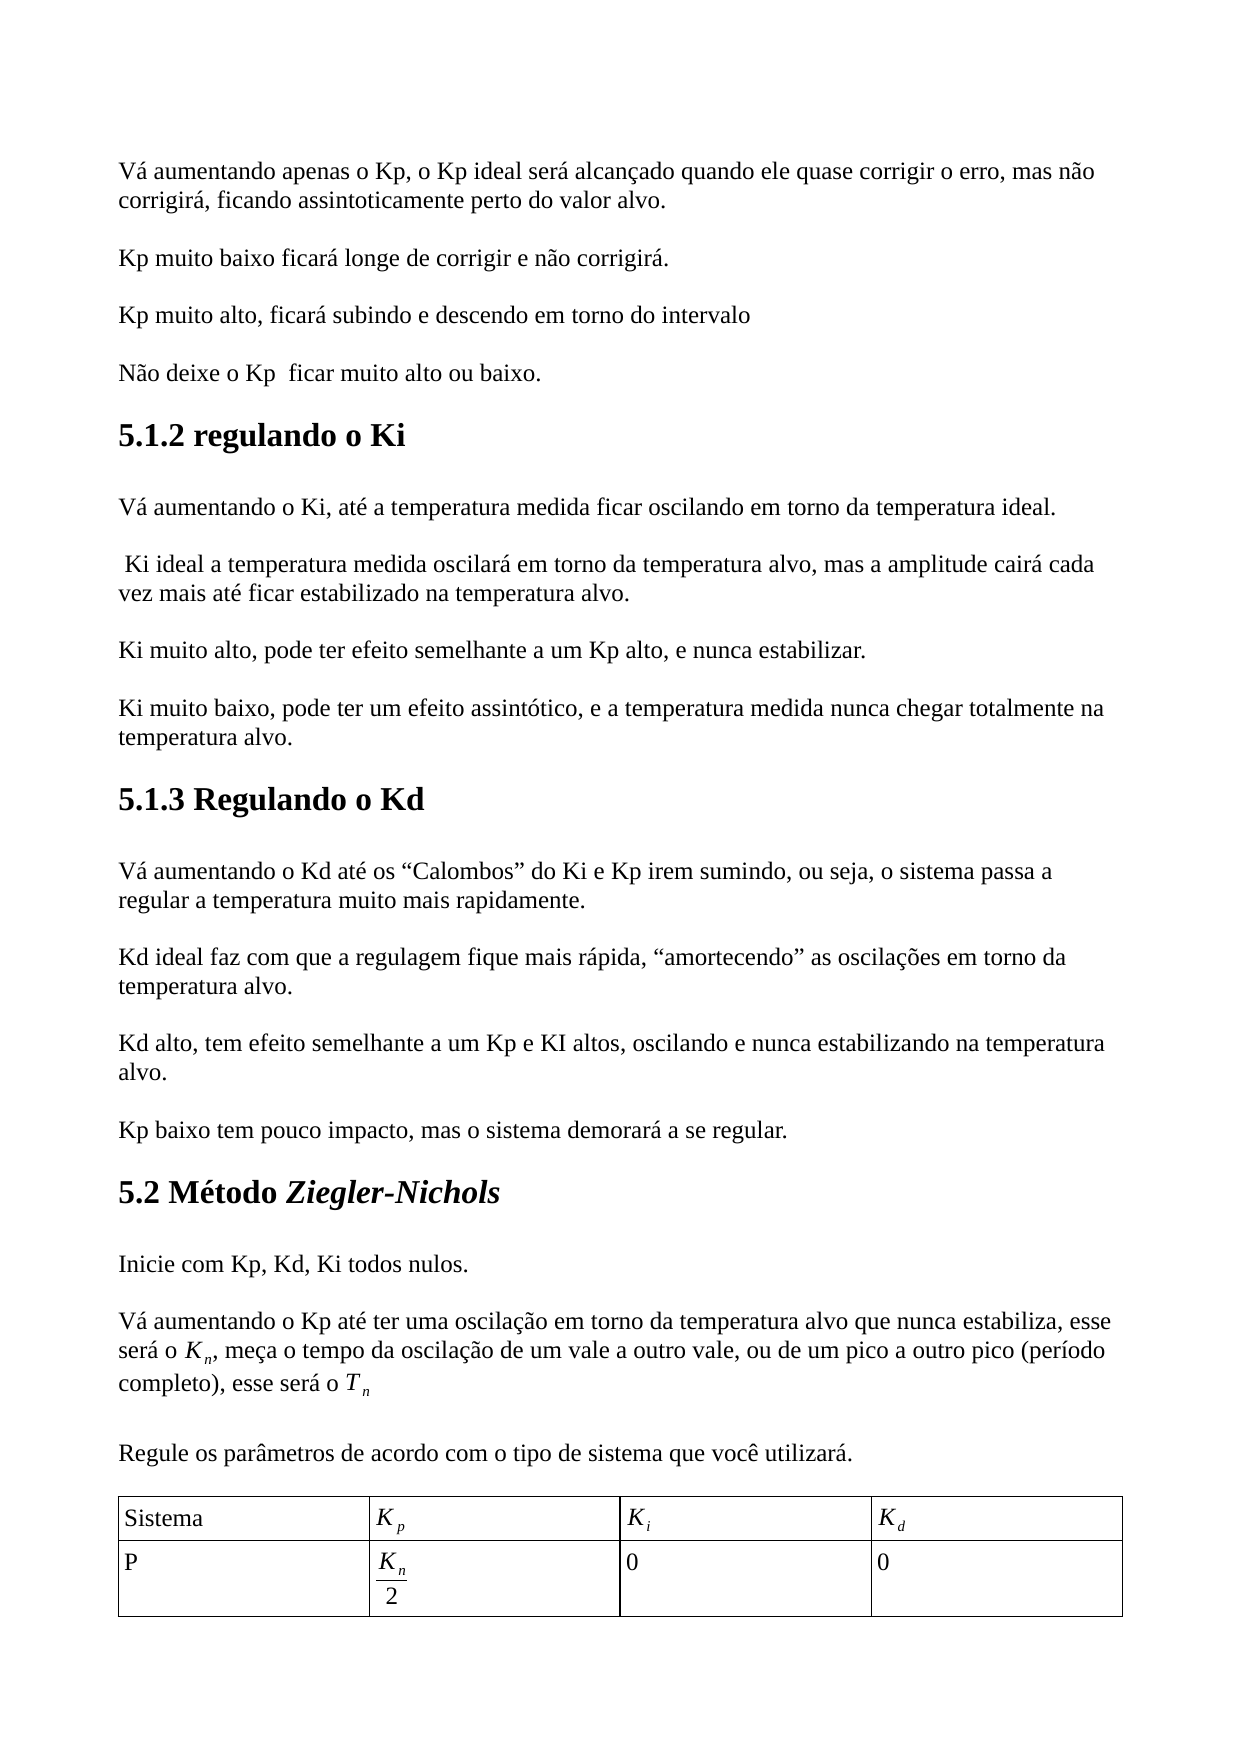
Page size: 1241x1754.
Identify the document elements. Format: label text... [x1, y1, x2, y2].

text Vá aumentando apenas o Kp, o Kp ideal será alcançado quando ele quase corrigir o erro, mas não corrigirá, ficando assintoticamente perto do valor alvo. [118, 156, 1122, 214]
table_cell 0 [872, 1541, 1122, 1616]
text Vá aumentando o Kp até ter uma oscilação em torno da temperatura alvo que nunca estabiliza, esse será o , meça o tempo da oscilação de um vale a outro vale, ou de um pico a outro pico (período completo), esse será o [118, 1306, 1122, 1400]
text Não deixe o Kp ficar muito alto ou baixo. [118, 358, 1122, 386]
text Inicie com Kp, Kd, Ki todos nulos. [118, 1249, 1122, 1278]
text Regule os parâmetros de acordo com o tipo de sistema que você utilizará. [118, 1438, 1122, 1467]
text Kd ideal faz com que a regulagem fique mais rápida, “amortecendo” as oscilações em torno da temperatura alvo. [118, 942, 1122, 1000]
text Kd alto, tem efeito semelhante a um Kp e KI altos, oscilando e nunca estabilizando na temperatura alvo. [118, 1028, 1122, 1086]
text Kp baixo tem pouco impacto, mas o sistema demorará a se regular. [118, 1115, 1122, 1143]
text Vá aumentando o Kd até os “Calombos” do Ki e Kp irem sumindo, ou seja, o sistema passa a regular a temperatura muito mais rapidamente. [118, 856, 1122, 913]
text 5.2 Método Ziegler-Nichols [118, 1172, 1122, 1211]
table_header Sistema [119, 1497, 369, 1540]
text Kp muito alto, ficará subindo e descendo em torno do intervalo [118, 300, 1122, 329]
table_header [872, 1497, 1122, 1540]
table_cell P [119, 1541, 369, 1616]
text Ki muito baixo, pode ter um efeito assintótico, e a temperatura medida nunca chegar totalmente na temperatura alvo. [118, 693, 1122, 751]
text 5.1.3 Regulando o Kd [118, 779, 1122, 818]
table_header [621, 1497, 871, 1540]
text 5.1.2 regulando o Ki [118, 415, 1122, 453]
text Ki ideal a temperatura medida oscilará em torno da temperatura alvo, mas a amplitude cairá cada vez mais até ficar estabilizado na temperatura alvo. [118, 549, 1122, 607]
table_cell [370, 1541, 619, 1616]
text Vá aumentando o Ki, até a temperatura medida ficar oscilando em torno da temperatura ideal. [118, 492, 1122, 521]
table_cell 0 [621, 1541, 871, 1616]
text Kp muito baixo ficará longe de corrigir e não corrigirá. [118, 243, 1122, 271]
table_header [370, 1497, 619, 1540]
text Ki muito alto, pode ter efeito semelhante a um Kp alto, e nunca estabilizar. [118, 636, 1122, 664]
